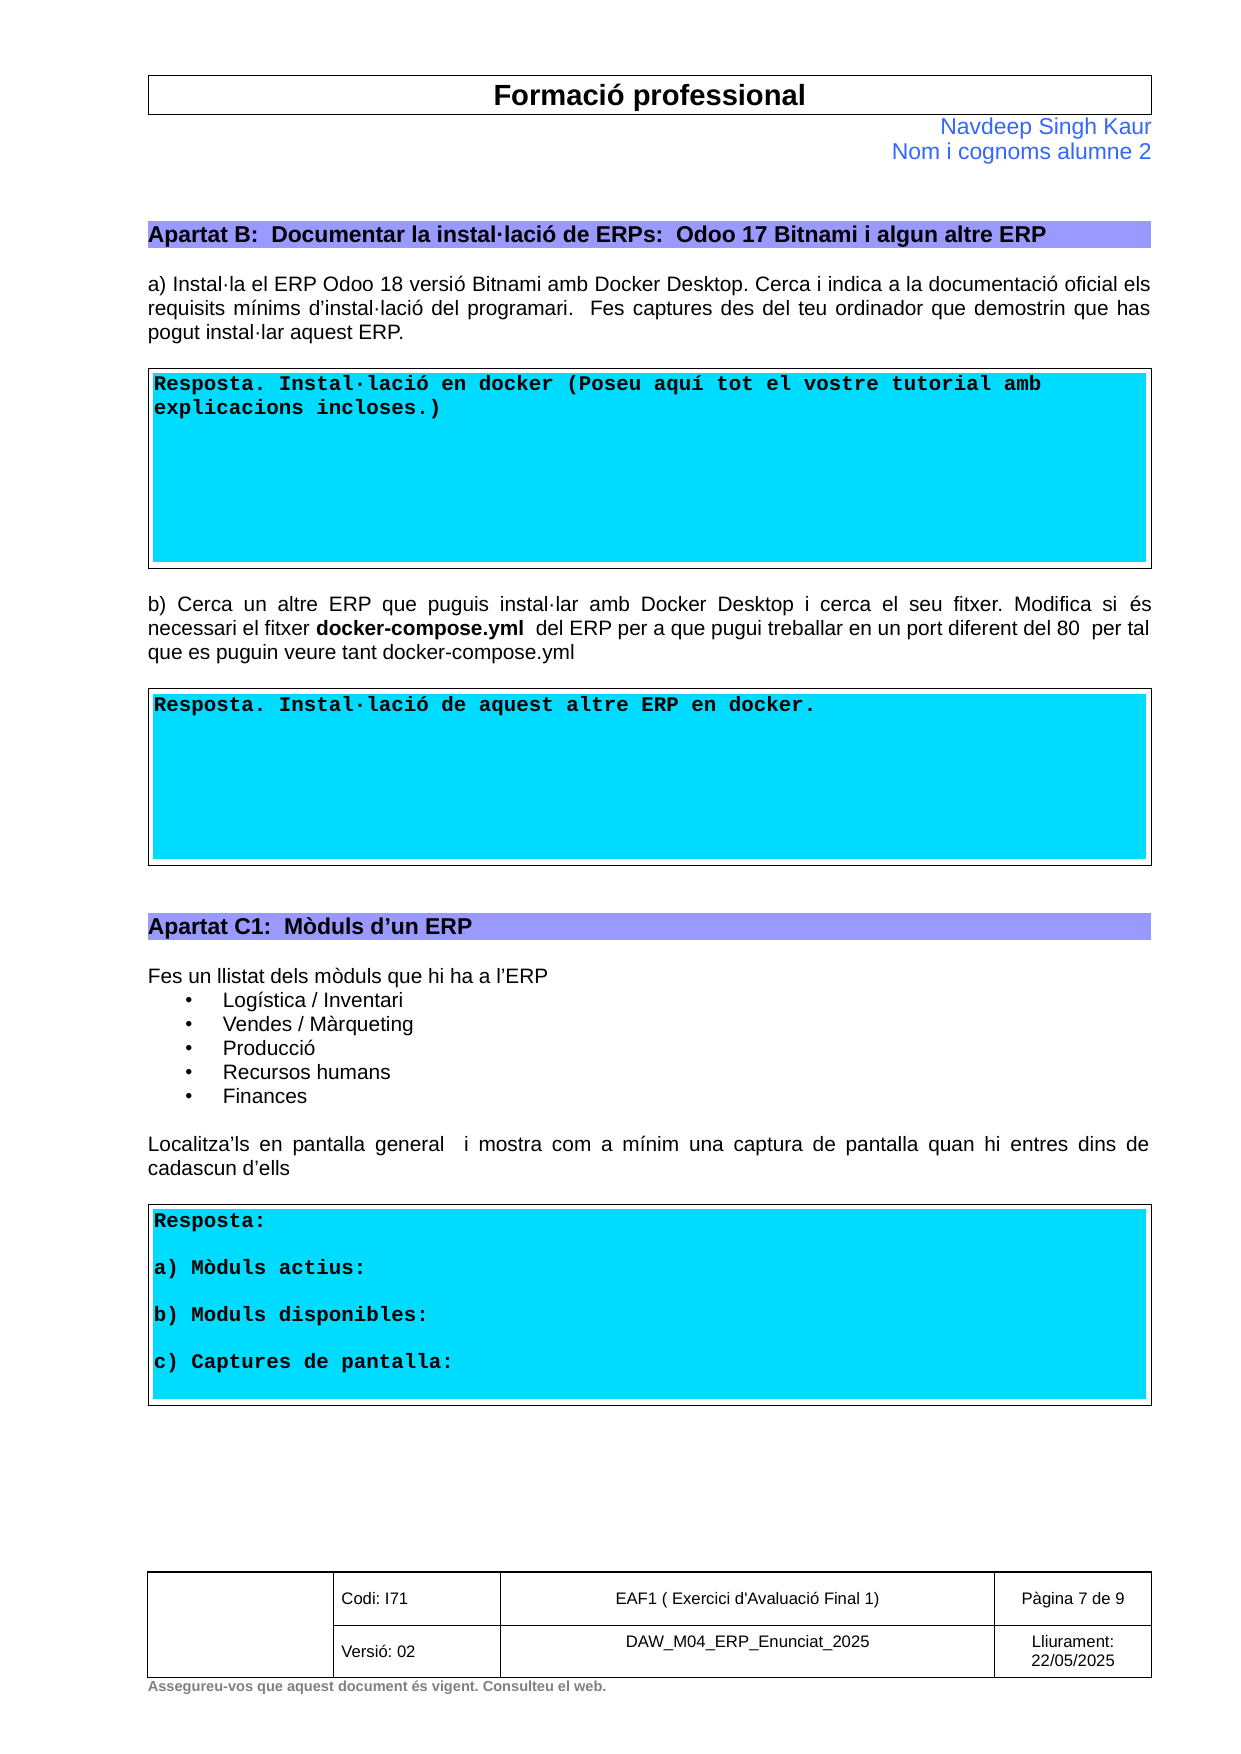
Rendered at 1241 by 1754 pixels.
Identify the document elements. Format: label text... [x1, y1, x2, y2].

table_header Resposta. Instal·lació en docker (Poseu aquí tot el vostre tutorial amb explicacions incloses.) [149, 369, 1151, 568]
list Producció [185, 1036, 1151, 1060]
table_header Resposta: a) Mòduls actius: b) Moduls disponibles: c) Captures de pantalla: [149, 1205, 1151, 1404]
text Apartat B: Documentar la instal·lació de ERPs: Odoo 17 Bitnami i algun altre ERP [148, 221, 1151, 248]
list Finances [185, 1084, 1151, 1108]
list Recursos humans [185, 1060, 1151, 1084]
table_header Resposta. Instal·lació de aquest altre ERP en docker. [149, 689, 1151, 865]
text b) Cerca un altre ERP que puguis instal·lar amb Docker Desktop i cerca el seu fitxer. Modifica si és necessari el fitxer docker-compose.yml del ERP per a que pugui treballar en un port diferent del 80 per tal que es puguin veure tant docker-compose.yml [148, 592, 1151, 664]
list Logística / Inventari [185, 988, 1151, 1012]
text Localitza’ls en pantalla general i mostra com a mínim una captura de pantalla quan hi entres dins de cadascun d’ells [148, 1132, 1151, 1180]
text a) Instal·la el ERP Odoo 18 versió Bitnami amb Docker Desktop. Cerca i indica a la documentació oficial els requisits mínims d’instal·lació del programari. Fes captures des del teu ordinador que demostrin que has pogut instal·lar aquest ERP. [148, 272, 1151, 343]
text Apartat C1: Mòduls d’un ERP [148, 913, 1151, 940]
list Vendes / Màrqueting [185, 1012, 1151, 1036]
text Fes un llistat dels mòduls que hi ha a l’ERP [148, 964, 1151, 988]
